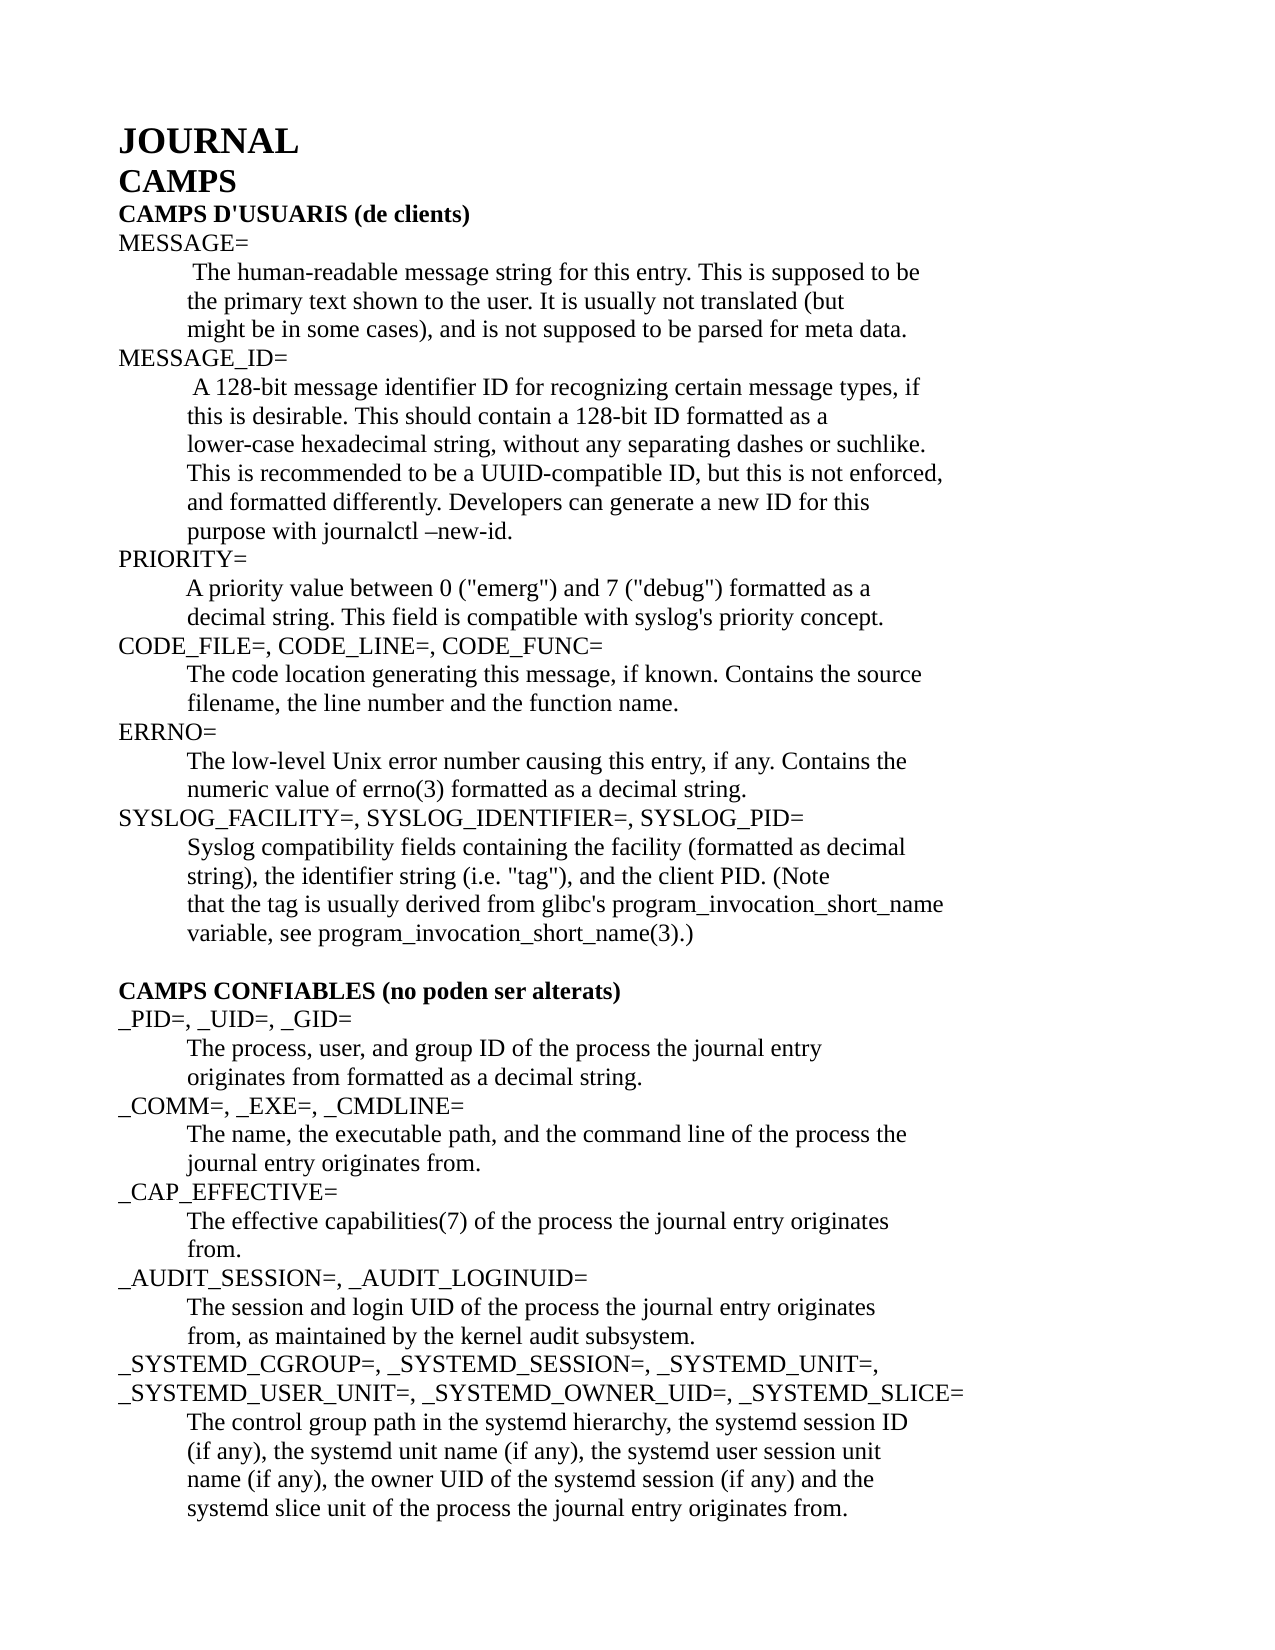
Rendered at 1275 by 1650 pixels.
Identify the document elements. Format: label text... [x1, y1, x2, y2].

text this is desirable. This should contain a 128-bit ID formatted as a [118, 401, 1157, 429]
text _SYSTEMD_CGROUP=, _SYSTEMD_SESSION=, _SYSTEMD_UNIT=, _SYSTEMD_USER_UNIT=, _SYSTEMD_OWNER_UID=, _SYSTEMD_SLICE= [118, 1349, 1157, 1407]
text The human-readable message string for this entry. This is supposed to be [118, 257, 1157, 286]
text MESSAGE= [118, 228, 1157, 257]
text journal entry originates from. [118, 1148, 1157, 1177]
text CAMPS [118, 161, 1157, 199]
text that the tag is usually derived from glibc's program_invocation_short_name [118, 889, 1157, 918]
text The name, the executable path, and the command line of the process the [118, 1119, 1157, 1148]
text might be in some cases), and is not supposed to be parsed for meta data. [118, 314, 1157, 343]
text systemd slice unit of the process the journal entry originates from. [118, 1493, 1157, 1522]
text _CAP_EFFECTIVE= [118, 1177, 1157, 1206]
text name (if any), the owner UID of the systemd session (if any) and the [118, 1464, 1157, 1493]
text the primary text shown to the user. It is usually not translated (but [118, 286, 1157, 314]
text PRIORITY= [118, 544, 1157, 573]
text filename, the line number and the function name. [118, 688, 1157, 717]
text Syslog compatibility fields containing the facility (formatted as decimal [118, 832, 1157, 861]
text ERRNO= [118, 717, 1157, 746]
text string), the identifier string (i.e. "tag"), and the client PID. (Note [118, 861, 1157, 889]
text _AUDIT_SESSION=, _AUDIT_LOGINUID= [118, 1263, 1157, 1292]
text _COMM=, _EXE=, _CMDLINE= [118, 1091, 1157, 1119]
text CAMPS CONFIABLES (no poden ser alterats) [118, 976, 1157, 1004]
text decimal string. This field is compatible with syslog's priority concept. [118, 602, 1157, 631]
text SYSLOG_FACILITY=, SYSLOG_IDENTIFIER=, SYSLOG_PID= [118, 803, 1157, 832]
text originates from formatted as a decimal string. [118, 1062, 1157, 1091]
text numeric value of errno(3) formatted as a decimal string. [118, 774, 1157, 803]
text The effective capabilities(7) of the process the journal entry originates [118, 1206, 1157, 1234]
text from. [118, 1234, 1157, 1263]
text _PID=, _UID=, _GID= [118, 1004, 1157, 1033]
text MESSAGE_ID= [118, 343, 1157, 372]
text The code location generating this message, if known. Contains the source [118, 659, 1157, 688]
text A priority value between 0 ("emerg") and 7 ("debug") formatted as a [118, 573, 1157, 602]
text CAMPS D'USUARIS (de clients) [118, 199, 1157, 228]
text The low-level Unix error number causing this entry, if any. Contains the [118, 746, 1157, 774]
text JOURNAL [118, 118, 1157, 161]
text purpose with journalctl –new-id. [118, 516, 1157, 544]
text from, as maintained by the kernel audit subsystem. [118, 1321, 1157, 1349]
text A 128-bit message identifier ID for recognizing certain message types, if [118, 372, 1157, 401]
text The control group path in the systemd hierarchy, the systemd session ID [118, 1407, 1157, 1436]
text The process, user, and group ID of the process the journal entry [118, 1033, 1157, 1062]
text CODE_FILE=, CODE_LINE=, CODE_FUNC= [118, 631, 1157, 659]
text variable, see program_invocation_short_name(3).) [118, 918, 1157, 947]
text This is recommended to be a UUID-compatible ID, but this is not enforced, [118, 458, 1157, 487]
text (if any), the systemd unit name (if any), the systemd user session unit [118, 1436, 1157, 1464]
text The session and login UID of the process the journal entry originates [118, 1292, 1157, 1321]
text lower-case hexadecimal string, without any separating dashes or suchlike. [118, 429, 1157, 458]
text and formatted differently. Developers can generate a new ID for this [118, 487, 1157, 516]
